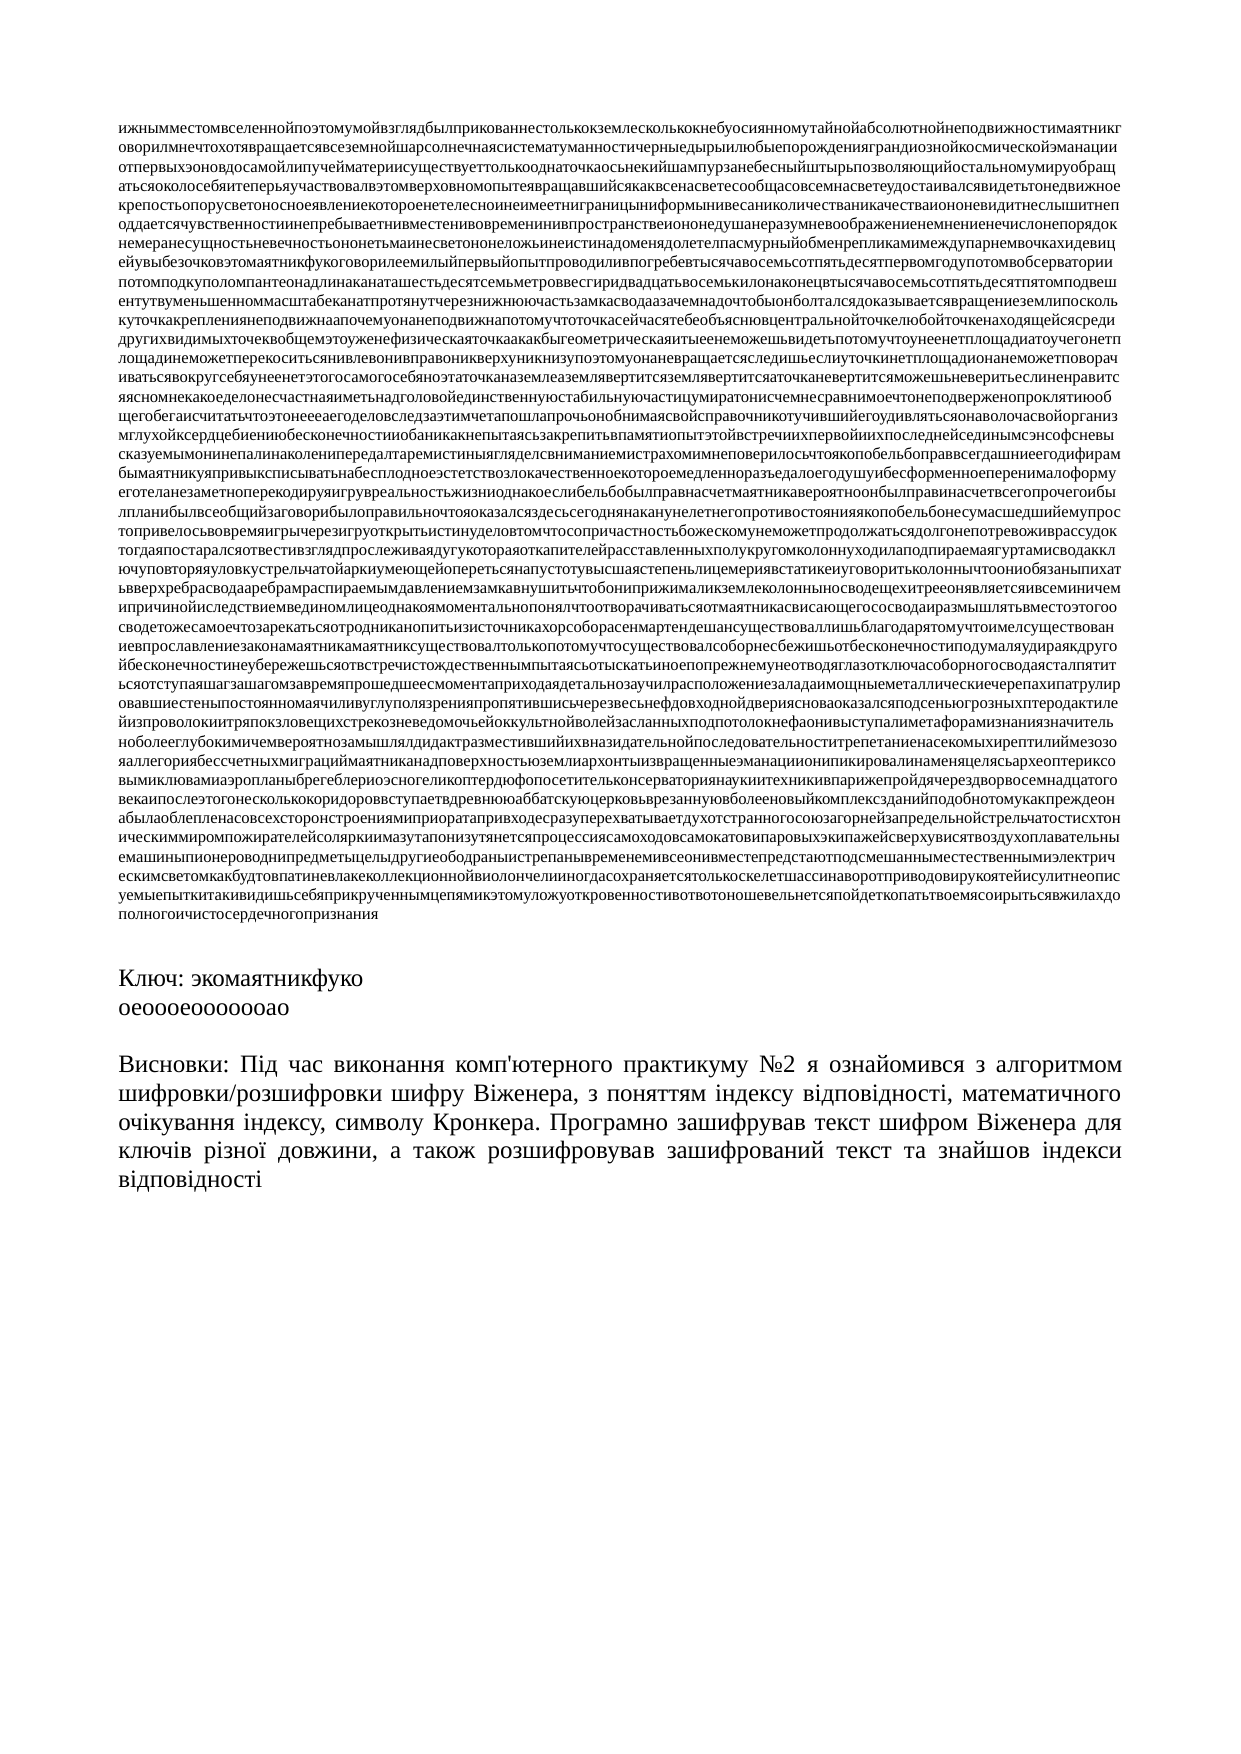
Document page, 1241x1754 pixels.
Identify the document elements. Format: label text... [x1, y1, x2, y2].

text оеоооеооооооао [118, 992, 1122, 1021]
text ижнымместомвселеннойпоэтомумойвзглядбылприкованнестолькокземлесколькокнебуосиянномутайнойабсолютнойнеподвижностимаятникговорилмнечтохотявращаетсявсеземнойшарсолнечнаясистематуманностичерныедырыилюбыепорожденияграндиознойкосмическойэманацииотпервыхэоновдосамойлипучейматериисуществуеттолькооднаточкаосьнекийшампурзанебесныйштырьпозволяющийостальномумируобращатьсяоколосебяитеперьяучаствовалвэтомверховномопытеявращавшийсякаквсенасветесообщасовсемнасветеудостаивалсявидетьтонедвижноекрепостьопорусветоносноеявлениекотороенетелесноинеимеетниграницыниформынивесаниколичестваникачестваиононевидитнеслышитнеподдаетсячувственностиинепребываетнивместенивовременинивпространствеиононедушанеразумневоображениенемнениенечислонепорядокнемеранесущностьневечностьононетьмаинесветононеложьинеистинадоменядолетелпасмурныйобменрепликамимеждупарнемвочкахидевицейувыбезочковэтомаятникфукоговорилеемилыйпервыйопытпроводиливпогребевтысячавосемьсотпятьдесятпервомгодупотомвобсерваториипотомподкуполомпантеонадлинаканаташестьдесятсемьметроввесгиридвадцатьвосемькилонаконецвтысячавосемьсотпятьдесятпятомподвешентутвуменьшенноммасштабеканатпротянутчерезнижнюючастьзамкасводаазачемнадочтобыонболталсядоказываетсявращениеземлипосколькуточкакреплениянеподвижнаапочемуонанеподвижнапотомучтоточкасейчасятебеобъяснювцентральнойточкелюбойточкенаходящейсясредидругихвидимыхточеквобщемэтоуженефизическаяточкаакакбыгеометрическаяитыеенеможешьвидетьпотомучтоунеенетплощадиатоучегонетплощадинеможетперекоситьсянивлевонивправоникверхуникнизупоэтомуонаневращаетсяследишьеслиуточкинетплощадионанеможетповорачиватьсявокругсебяунеенетэтогосамогосебяноэтаточканаземлеаземлявертитсяземлявертитсяаточканевертитсяможешьневеритьеслиненравитсяясномнекакоеделонесчастнаяиметьнадголовойединственнуюстабильнуючастицумиратонисчемнесравнимоечтонеподверженопроклятиюобщегобегаисчитатьчтоэтонеееаегоделовследзаэтимчетапошлапрочьонобнимаясвойсправочникотучившийегоудивлятьсяонаволочасвойорганизмглухойксердцебиениюбесконечностииобаникакнепытаясьзакрепитьвпамятиопытэтойвстречиихпервойиихпоследнейсединымсэнсофсневысказуемымонинепалинаколенипередалтаремистиныягляделсвниманиемистрахомимнеповерилосьчтоякопобельбоправвсегдашниеегодифирамбымаятникуяпривыксписыватьнабесплодноеэстетствозлокачественноекотороемедленноразъедалоегодушуибесформенноеперенималоформуеготеланезаметноперекодируяигрувреальностьжизниоднакоеслибельбобылправнасчетмаятникавероятноонбылправинасчетвсегопрочегоибылпланибылвсеобщийзаговорибылоправильночтояоказалсяздесьсегоднянаканунелетнегопротивостоянияякопобельбонесумасшедшийемупростопривелосьвовремяигрычерезигруоткрытьистинуделовтомчтосопричастностьбожескомунеможетпродолжатьсядолгонепотревоживрассудоктогдаяпостаралсяотвестивзглядпрослеживаядугукотораяоткапителейрасставленныхполукругомколоннуходилаподпираемаягуртамисводакключуповторяяуловкустрельчатойаркиумеющейоперетьсянапустотувысшаястепеньлицемериявстатикеиуговоритьколоннычтоониобязаныпихатьвверхребрасводааребрамраспираемымдавлениемзамкавнушитьчтобониприжималикземлеколонныносводещехитрееонявляетсяивсеминичемипричинойиследствиемвединомлицеоднакоямоментальнопонялчтоотворачиватьсяотмаятникасвисающегососводаиразмышлятьвместоэтогоосводетожесамоечтозарекатьсяотродниканопитьизисточникахорсоборасенмартендешансуществоваллишьблагодарятомучтоимелсуществованиевпрославлениезаконамаятникамаятниксуществовалтолькопотомучтосуществовалсоборнесбежишьотбесконечностиподумаляудираякдругойбесконечностинеубережешьсяотвстречистождественнымпытаясьотыскатьиноепопрежнемунеотводяглазотключасоборногосводаясталпятитьсяотступаяшагзашагомзавремяпрошедшеесмоментаприходаядетальнозаучилрасположениезаладаимощныеметаллическиечерепахипатрулировавшиестеныпостоянномаячиливуглуполязренияпропятившисьчерезвесьнефдовходнойдвериясноваоказалсяподсеньюгрозныхптеродактилейизпроволокиитряпокзловещихстрекозневедомочьейоккультнойволейзасланныхподпотолокнефаонивыступалиметафорамизнаниязначительноболееглубокимичемвероятнозамышлялдидактразместившийихвназидательнойпоследовательноститрепетаниенасекомыхирептилиймезозояаллегориябессчетныхмиграциймаятниканадповерхностьюземлиархонтыизвращенныеэманациионипикировалинаменяцелясьархеоптериксовымиклювамиаэропланыбрегеблериоэсногеликоптердюфопосетительконсерваториянаукиитехникивпарижепройдячерездворвосемнадцатоговекаипослеэтогонесколькокоридороввступаетвдревнююаббатскуюцерковьврезаннуювболееновыйкомплексзданийподобнотомукакпреждеонабылаоблепленасовсехсторонстроениямиприоратапривходесразуперехватываетдухотстранногосоюзагорнейзапредельнойстрельчатостисхтоническиммиромпожирателейсоляркиимазутапонизутянетсяпроцессиясамоходовсамокатовипаровыхэкипажейсверхувисятвоздухоплавательныемашиныпионероводнипредметыцелыдругиеободраныистрепанывременемивсеонивместепредстаютподсмешанныместественнымиэлектрическимсветомкакбудтовпатиневлакеколлекционнойвиолончелииногдасохраняетсятолькоскелетшассинаворотприводовирукоятейисулитнеописуемыепыткитакивидишьсебяприкрученнымцепямикэтомуложуоткровенностивотвотоношевельнетсяпойдеткопатьтвоемясоирытьсявжилахдополногоичистосердечногопризнания [118, 118, 1122, 923]
text Висновки: Під час виконання комп'ютерного практикуму №2 я ознайомився з алгоритмом шифровки/розшифровки шифру Віженера, з поняттям індексу відповідності, математичного очікування індексу, символу Кронкера. Програмно зашифрував текст шифром Віженера для ключів різної довжини, а також розшифровував зашифрований текст та знайшов індекси відповідності [118, 1049, 1122, 1193]
text Ключ: экомаятникфуко [118, 963, 1122, 992]
